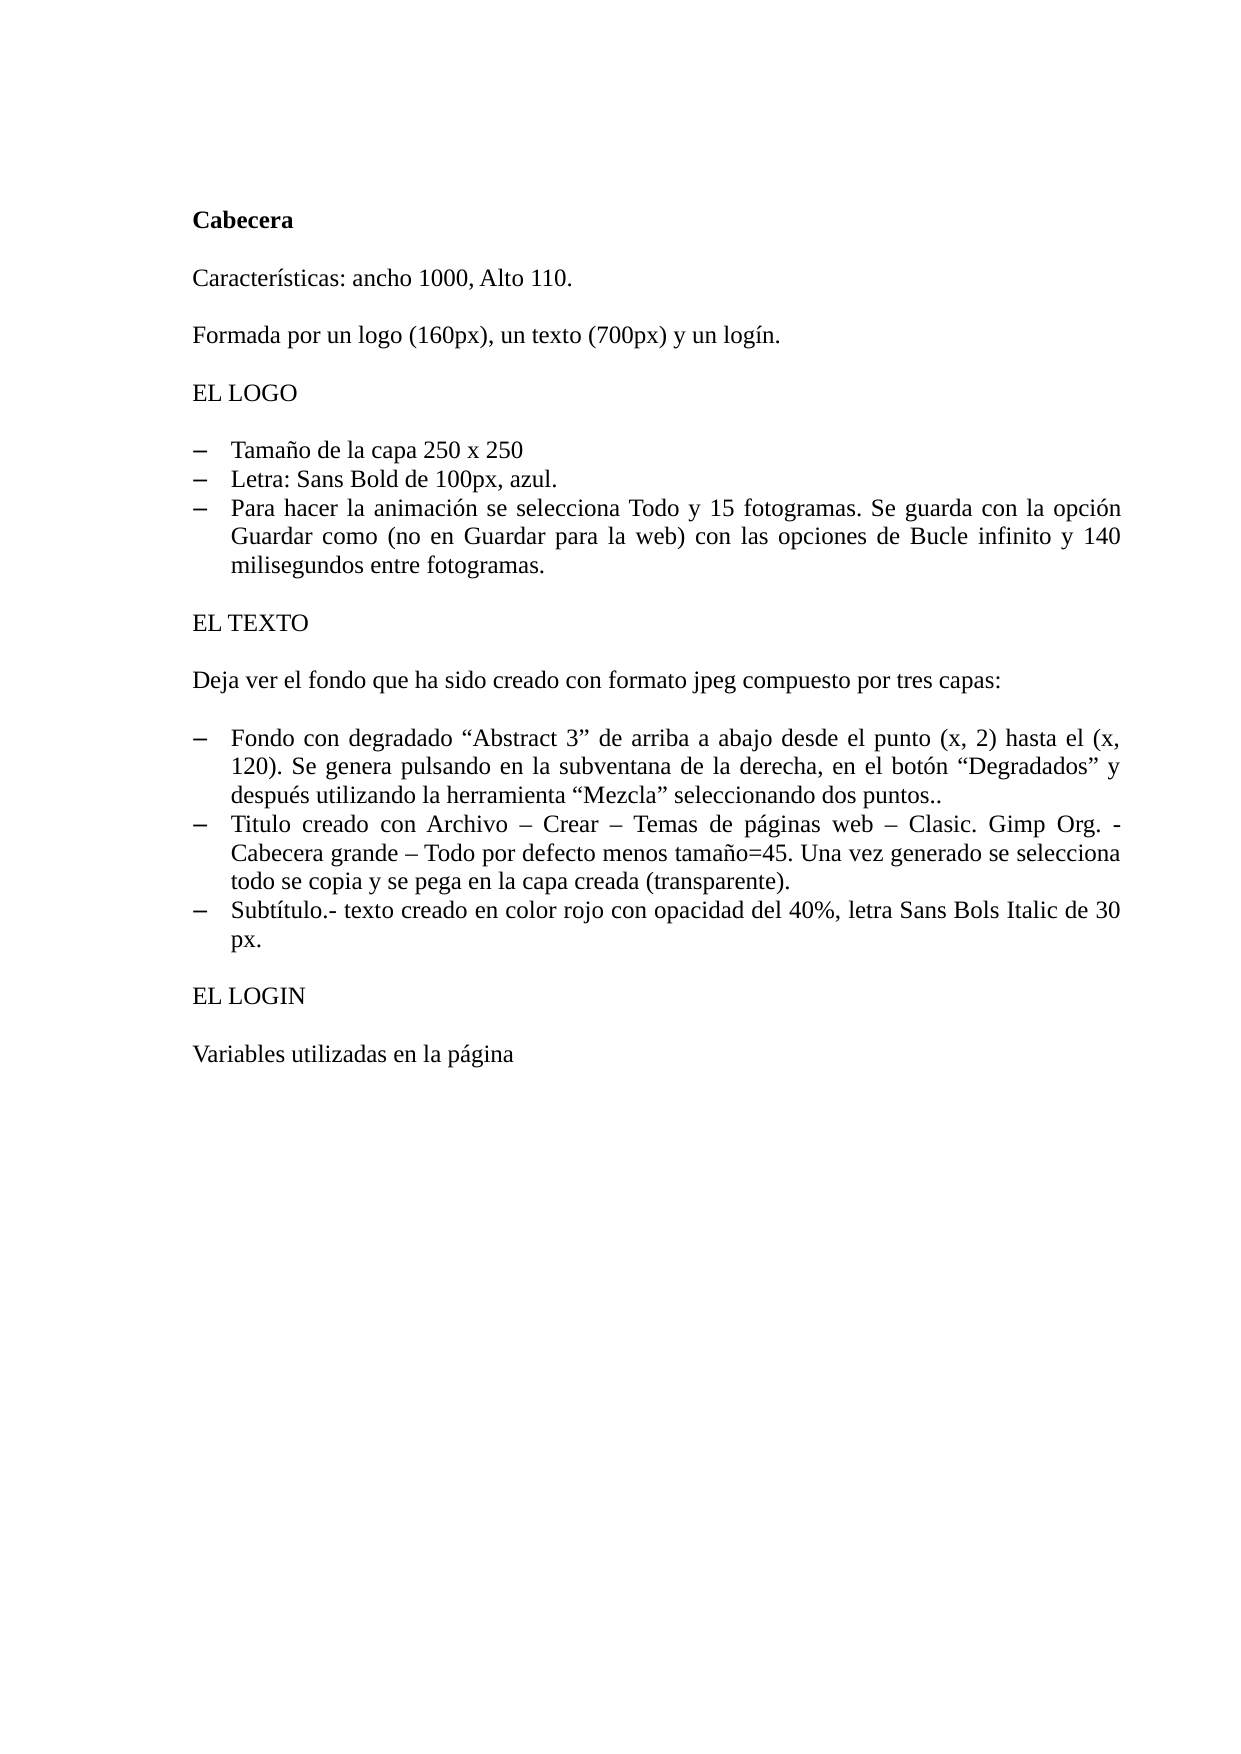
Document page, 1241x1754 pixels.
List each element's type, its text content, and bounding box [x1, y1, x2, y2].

text Cabecera [118, 205, 1122, 234]
list Titulo creado con Archivo – Crear – Temas de páginas web – Clasic. Gimp Org. - Cabecera grande – Todo por defecto menos tamaño=45. Una vez generado se selecciona todo se copia y se pega en la capa creada (transparente). [193, 809, 1122, 895]
list Tamaño de la capa 250 x 250 [193, 435, 1122, 464]
list Letra: Sans Bold de 100px, azul. [193, 464, 1122, 493]
text Formada por un logo (160px), un texto (700px) y un logín. [118, 320, 1122, 349]
text Deja ver el fondo que ha sido creado con formato jpeg compuesto por tres capas: [118, 665, 1122, 694]
list Para hacer la animación se selecciona Todo y 15 fotogramas. Se guarda con la opción Guardar como (no en Guardar para la web) con las opciones de Bucle infinito y 140 milisegundos entre fotogramas. [193, 493, 1122, 579]
list Subtítulo.- texto creado en color rojo con opacidad del 40%, letra Sans Bols Italic de 30 px. [193, 895, 1122, 953]
text EL TEXTO [118, 608, 1122, 636]
text Características: ancho 1000, Alto 110. [118, 263, 1122, 291]
text EL LOGO [118, 378, 1122, 406]
text Variables utilizadas en la página [118, 1039, 1122, 1068]
list Fondo con degradado “Abstract 3” de arriba a abajo desde el punto (x, 2) hasta el (x, 120). Se genera pulsando en la subventana de la derecha, en el botón “Degradados” y después utilizando la herramienta “Mezcla” seleccionando dos puntos.. [193, 723, 1122, 809]
text EL LOGIN [118, 981, 1122, 1010]
